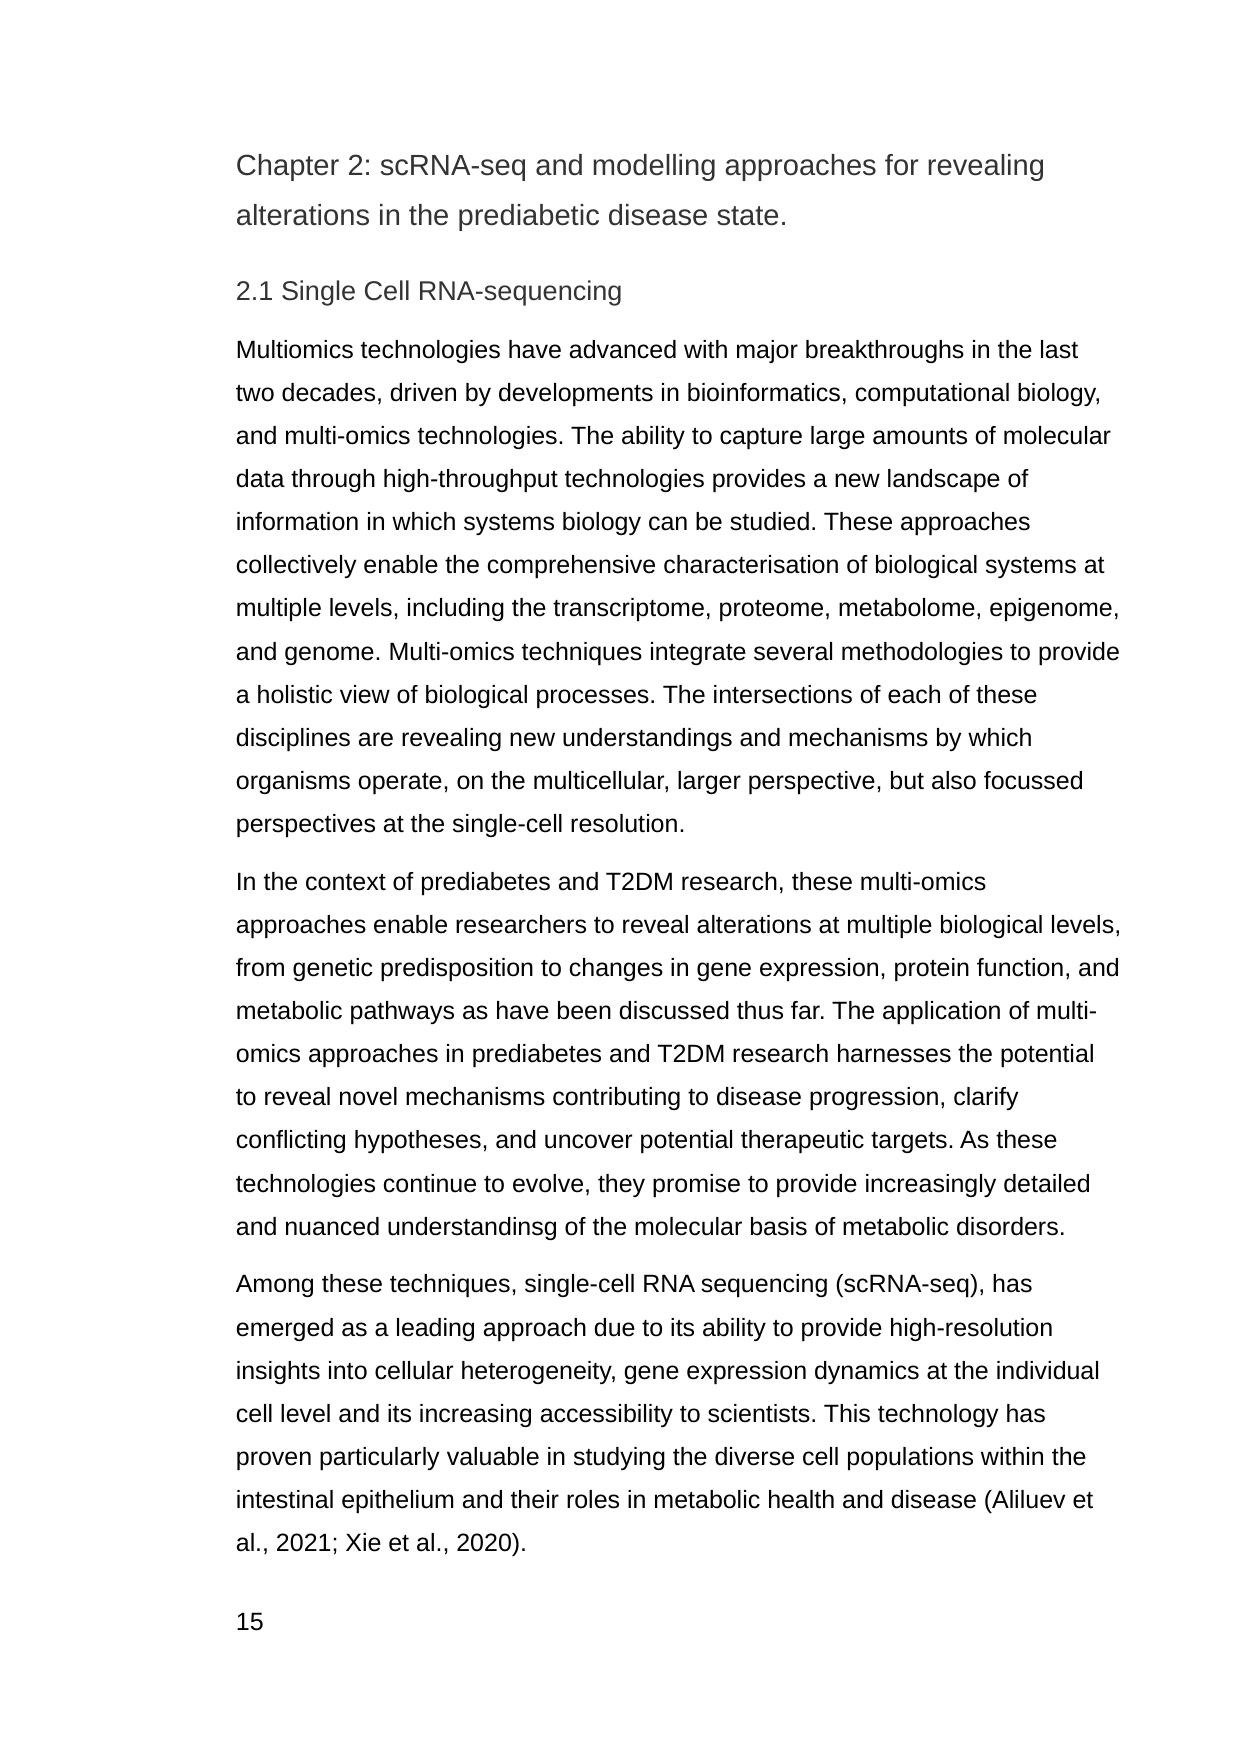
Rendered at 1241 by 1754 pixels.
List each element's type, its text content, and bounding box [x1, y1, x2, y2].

text Among these techniques, single-cell RNA sequencing (scRNA-seq), has emerged as a leading approach due to its ability to provide high-resolution insights into cellular heterogeneity, gene expression dynamics at the individual cell level and its increasing accessibility to scientists. This technology has proven particularly valuable in studying the diverse cell populations within the intestinal epithelium and their roles in metabolic health and disease (Aliluev et al., 2021; Xie et al., 2020). [236, 1269, 1122, 1557]
text In the context of prediabetes and T2DM research, these multi-omics approaches enable researchers to reveal alterations at multiple biological levels, from genetic predisposition to changes in gene expression, protein function, and metabolic pathways as have been discussed thus far. The application of multi-omics approaches in prediabetes and T2DM research harnesses the potential to reveal novel mechanisms contributing to disease progression, clarify conflicting hypotheses, and uncover potential therapeutic targets. As these technologies continue to evolve, they promise to provide increasingly detailed and nuanced understandinsg of the molecular basis of metabolic disorders. [236, 867, 1122, 1241]
subtitle 2.1 Single Cell RNA-sequencing [236, 275, 1122, 307]
subtitle Chapter 2: scRNA-seq and modelling approaches for revealing alterations in the prediabetic disease state. [236, 148, 1122, 231]
text Multiomics technologies have advanced with major breakthroughs in the last two decades, driven by developments in bioinformatics, computational biology, and multi-omics technologies. The ability to capture large amounts of molecular data through high-throughput technologies provides a new landscape of information in which systems biology can be studied. These approaches collectively enable the comprehensive characterisation of biological systems at multiple levels, including the transcriptome, proteome, metabolome, epigenome, and genome. Multi-omics techniques integrate several methodologies to provide a holistic view of biological processes. The intersections of each of these disciplines are revealing new understandings and mechanisms by which organisms operate, on the multicellular, larger perspective, but also focussed perspectives at the single-cell resolution. [236, 335, 1122, 838]
